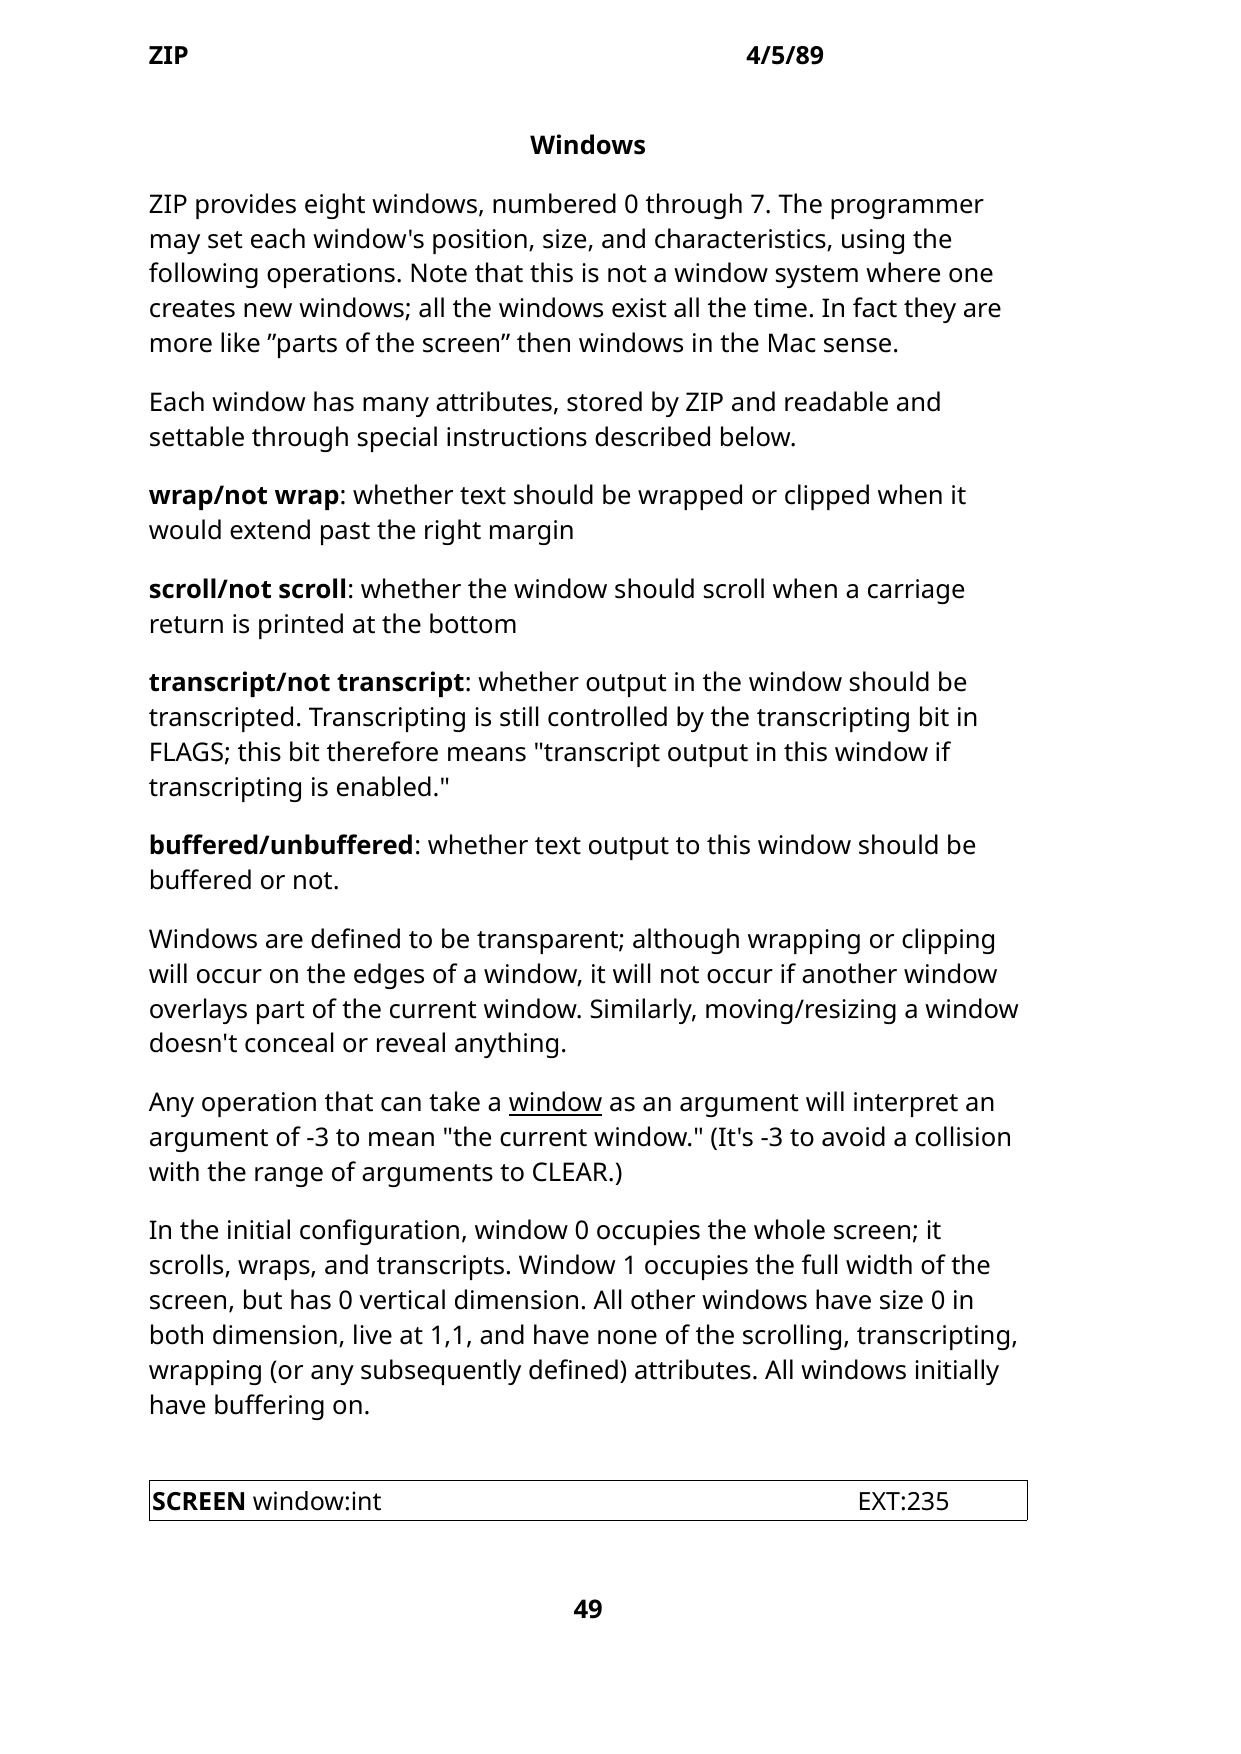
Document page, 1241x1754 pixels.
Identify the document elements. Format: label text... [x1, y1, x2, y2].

text In the initial configuration, window 0 occupies the whole screen; it scrolls, wraps, and transcripts. Window 1 occupies the full width of the screen, but has 0 vertical dimension. All other windows have size 0 in both dimension, live at 1,1, and have none of the scrolling, transcripting, wrapping (or any subsequently defined) attributes. All windows initially have buffering on. [149, 1212, 1027, 1457]
text SCREEN window:int EXT:235 [150, 1481, 1027, 1520]
text Windows are defined to be transparent; although wrapping or clipping will occur on the edges of a window, it will not occur if another window overlays part of the current window. Similarly, moving/resizing a window doesn't conceal or reveal anything. [149, 921, 1027, 1060]
text wrap/not wrap: whether text should be wrapped or clipped when it would extend past the right margin [149, 477, 1027, 547]
text Each window has many attributes, stored by ZIP and readable and settable through special instructions described below. [149, 384, 1027, 454]
text transcript/not transcript: whether output in the window should be transcripted. Transcripting is still controlled by the transcripting bit in FLAGS; this bit therefore means "transcript output in this window if transcripting is enabled." [149, 664, 1027, 804]
text Any operation that can take a window as an argument will interpret an argument of -3 to mean "the current window." (It's -3 to avoid a collision with the range of arguments to CLEAR.) [149, 1084, 1027, 1189]
text ZIP provides eight windows, numbered 0 through 7. The programmer may set each window's position, size, and characteristics, using the following operations. Note that this is not a window system where one creates new windows; all the windows exist all the time. In fact they are more like ”parts of the screen” then windows in the Mac sense. [149, 186, 1027, 360]
text scroll/not scroll: whether the window should scroll when a carriage return is printed at the bottom [149, 571, 1027, 641]
text buffered/unbuffered: whether text output to this window should be buffered or not. [149, 827, 1027, 897]
subtitle Windows [149, 127, 1027, 162]
